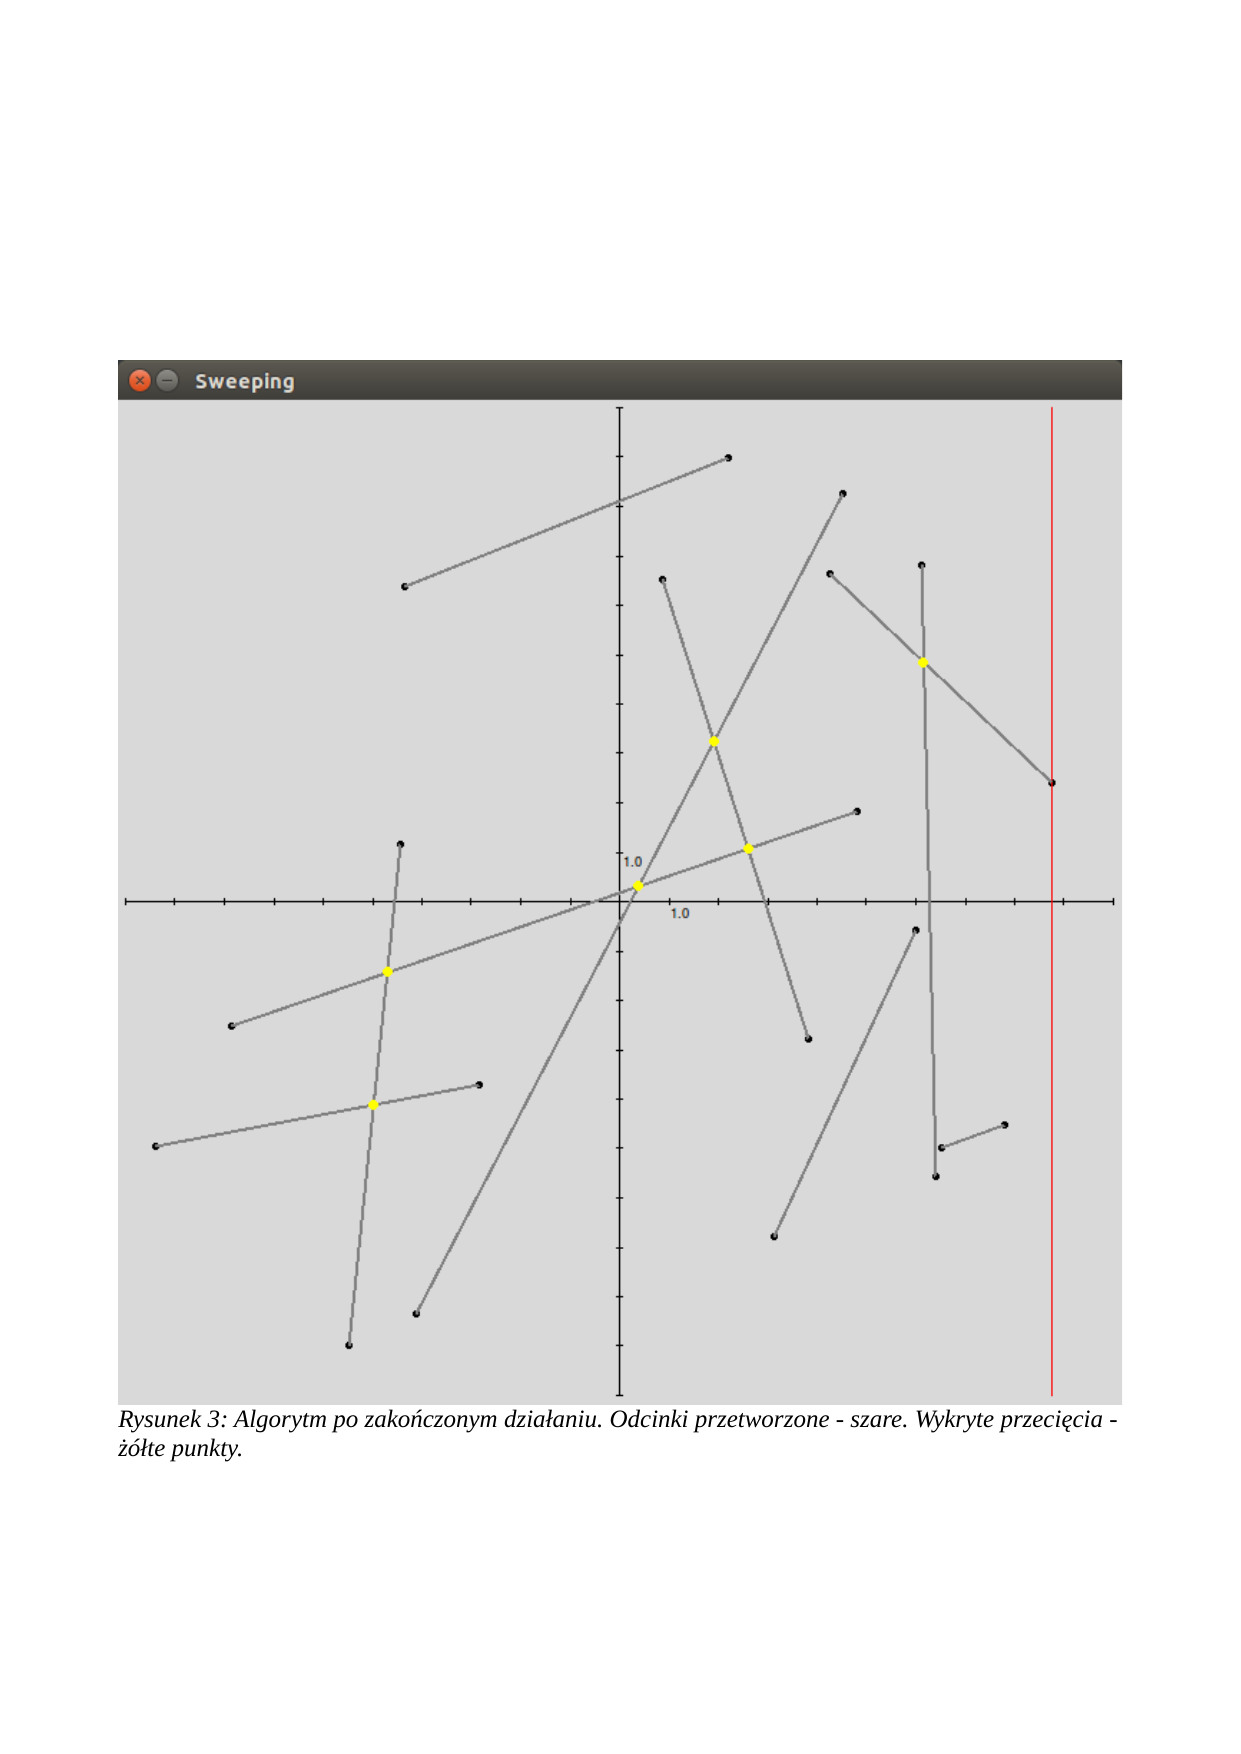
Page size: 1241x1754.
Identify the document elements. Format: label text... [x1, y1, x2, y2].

text Rysunek 3: Algorytm po zakończonym działaniu. Odcinki przetworzone - szare. Wykryte przecięcia - żółte punkty. [118, 1405, 1122, 1462]
picture [118, 360, 1123, 1405]
